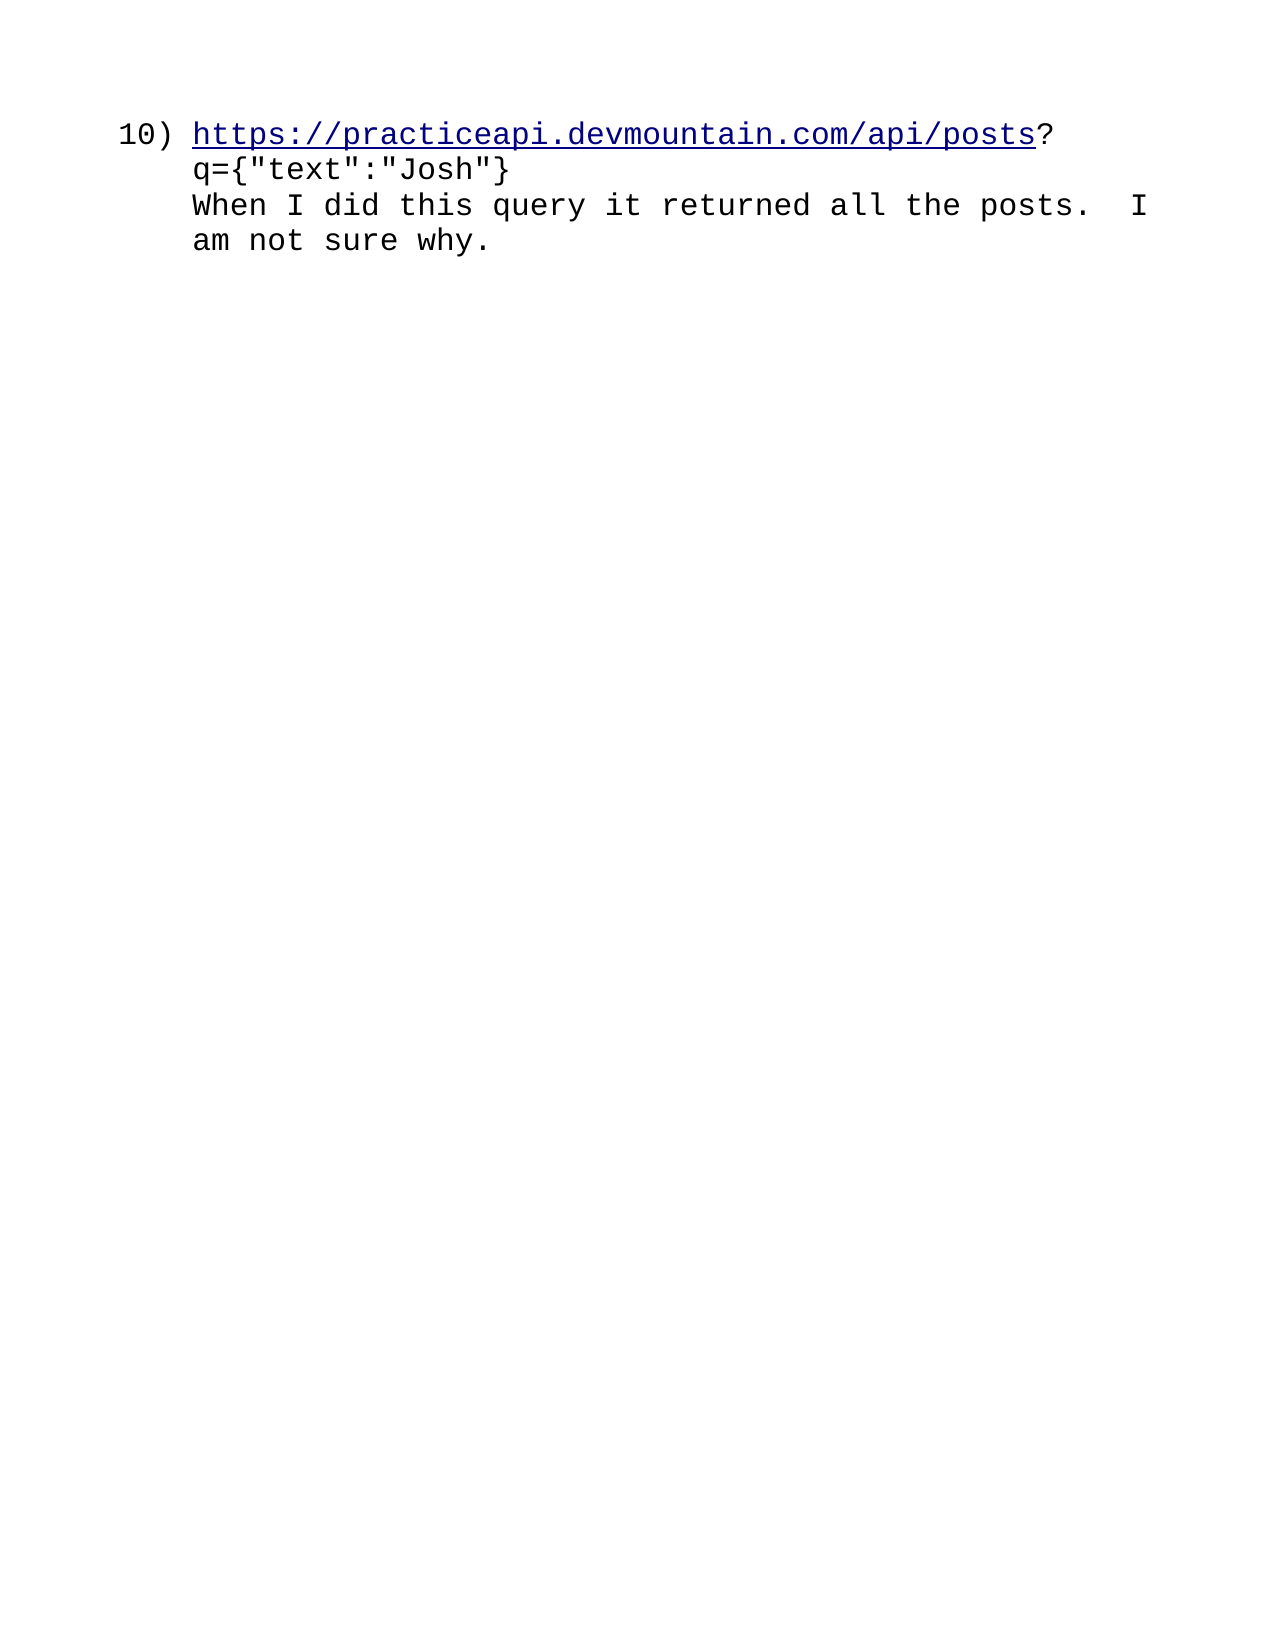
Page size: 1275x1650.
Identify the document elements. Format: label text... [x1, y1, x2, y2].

text When I did this query it returned all the posts. I am not sure why. [118, 189, 1157, 260]
text 10) https://practiceapi.devmountain.com/api/posts? q={"text":"Josh"} [118, 118, 1157, 189]
